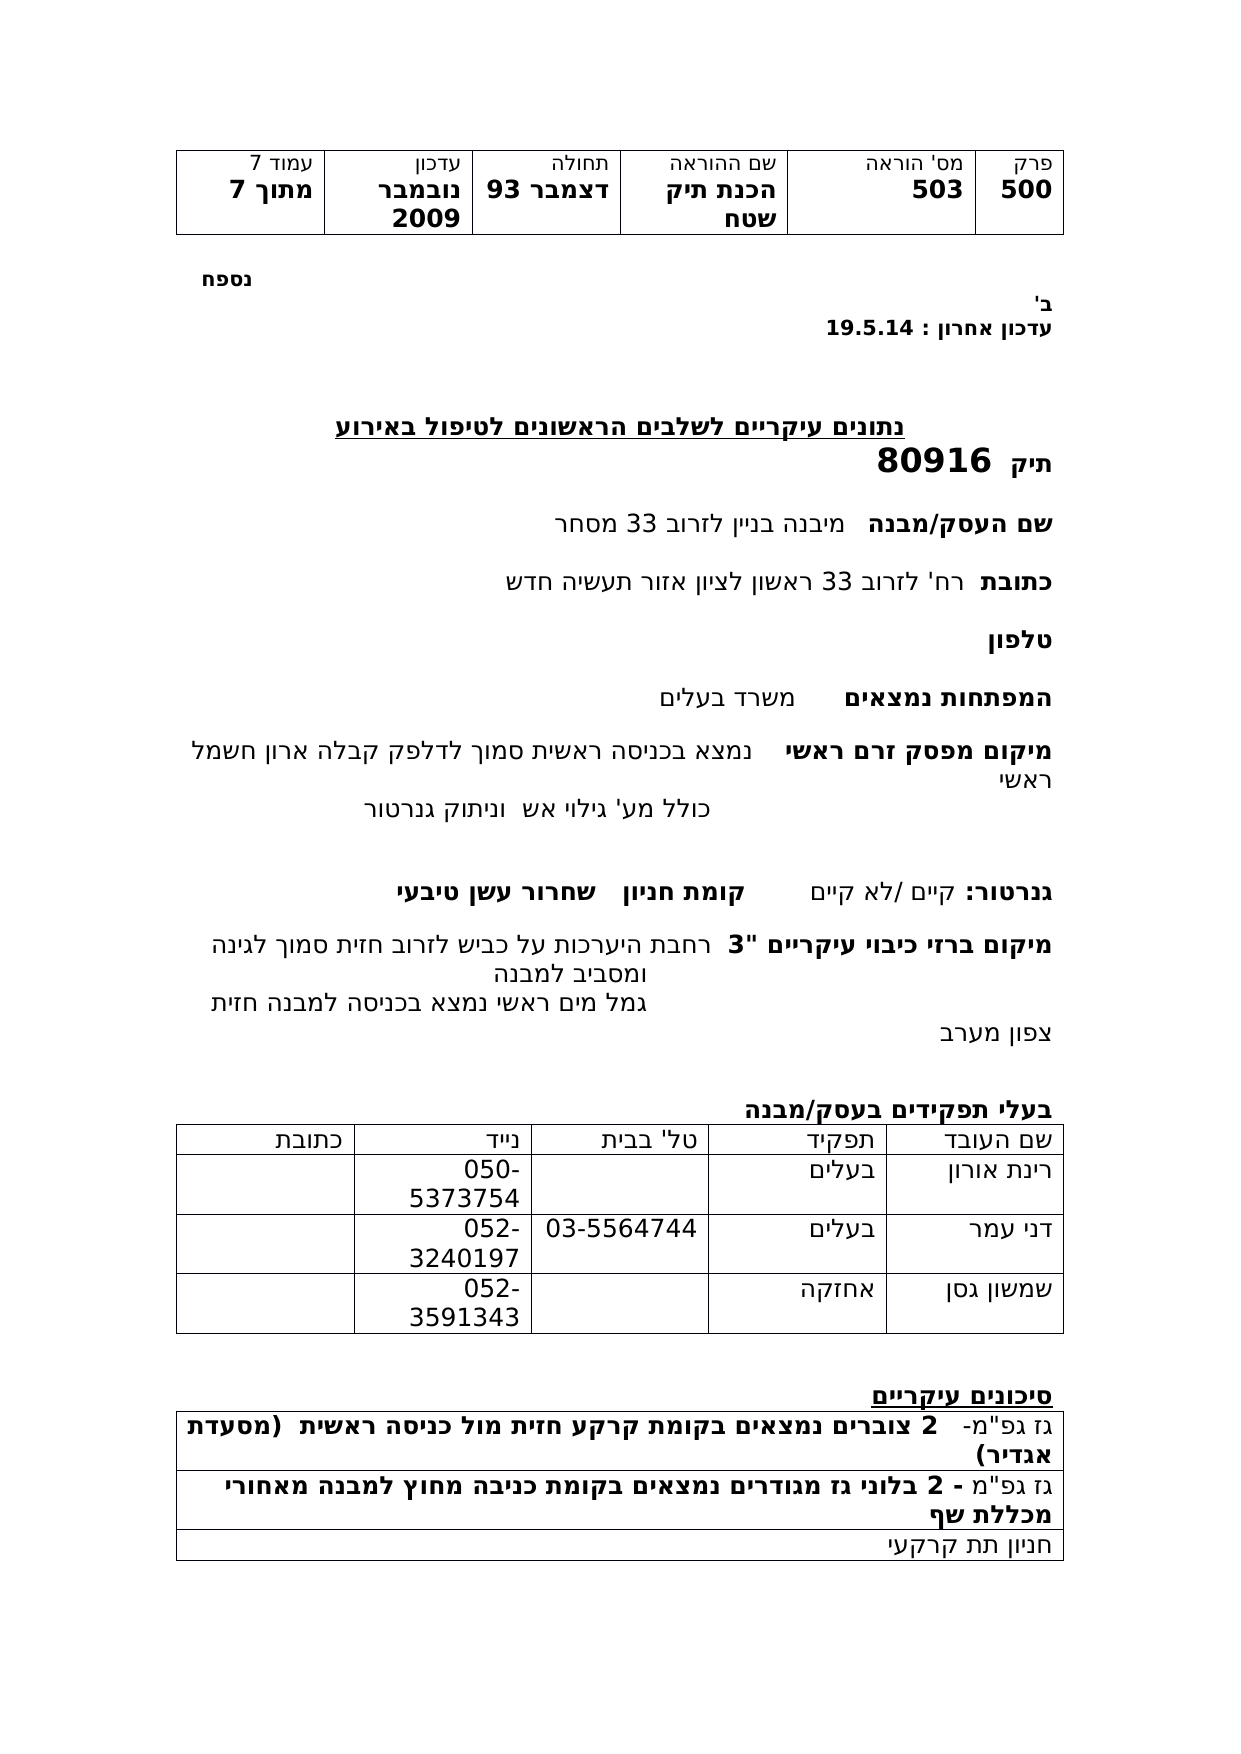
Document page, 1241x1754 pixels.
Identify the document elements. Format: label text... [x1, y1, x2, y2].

table_cell 03-5564744 [532, 1215, 708, 1273]
table_header מס' הוראה 503 [788, 151, 975, 234]
table_header טל' בבית [532, 1125, 708, 1154]
text בעלי תפקידים בעסק/מבנה [187, 1095, 1053, 1124]
table_header שם העובד [887, 1125, 1063, 1154]
text סיכונים עיקריים [187, 1381, 1053, 1411]
text כתובת רח' לזרוב 33 ראשון לציון אזור תעשיה חדש [187, 567, 1053, 596]
table_header תפקיד [709, 1125, 886, 1154]
table_cell בעלים [709, 1155, 886, 1214]
table_cell גז גפ"מ - 2 בלוני גז מגודרים נמצאים בקומת כניבה מחוץ למבנה מאחורי מכללת שף [177, 1471, 1063, 1529]
table_header עדכון נובמבר 2009 [325, 151, 472, 234]
text מיקום ברזי כיבוי עיקריים "3 רחבת היערכות על כביש לזרוב חזית סמוך לגינה [187, 930, 1053, 959]
text נספח ב' [187, 263, 1053, 316]
text מיקום מפסק זרם ראשי נמצא בכניסה ראשית סמוך לדלפק קבלה ארון חשמל ראשי [187, 736, 1053, 794]
text עדכון אחרון : 19.5.14 [187, 316, 1053, 341]
text המפתחות נמצאים משרד בעלים [187, 683, 1053, 712]
table_header כתובת [177, 1125, 354, 1154]
table_header גז גפ"מ- 2 צוברים נמצאים בקומת קרקע חזית מול כניסה ראשית (מסעדת אגדיר) [177, 1412, 1063, 1470]
text נתונים עיקריים לשלבים הראשונים לטיפול באירוע [187, 413, 1053, 442]
table_cell [532, 1155, 708, 1214]
table_cell [177, 1215, 354, 1273]
table_cell רינת אורון [887, 1155, 1063, 1214]
text שם העסק/מבנה מיבנה בניין לזרוב 33 מסחר [187, 509, 1053, 538]
table_cell [532, 1274, 708, 1332]
table_header שם ההוראה הכנת תיק שטח [621, 151, 787, 234]
table_cell 050-5373754 [355, 1155, 531, 1214]
table_cell 052-3591343 [355, 1274, 531, 1332]
table_cell [177, 1274, 354, 1332]
table_cell אחזקה [709, 1274, 886, 1332]
table_cell 052-3240197 [355, 1215, 531, 1273]
table_header נייד [355, 1125, 531, 1154]
text טלפון [187, 625, 1053, 654]
table_cell [177, 1155, 354, 1214]
table_cell בעלים [709, 1215, 886, 1273]
text תיק 80916 [187, 442, 1053, 481]
table_cell שמשון גסן [887, 1274, 1063, 1332]
text גמל מים ראשי נמצא בכניסה למבנה חזית צפון מערב [187, 989, 1053, 1047]
table_cell חניון תת קרקעי [177, 1530, 1063, 1559]
table_header עמוד 7 מתוך 7 [177, 151, 324, 234]
text כולל מע' גילוי אש וניתוק גנרטור [187, 794, 1053, 824]
table_cell דני עמר [887, 1215, 1063, 1273]
text ומסביב למבנה [187, 959, 1053, 989]
table_header תחולה דצמבר 93 [473, 151, 620, 234]
table_header פרק 500 [976, 151, 1063, 234]
text גנרטור: קיים /לא קיים קומת חניון שחרור עשן טיבעי [187, 877, 1053, 906]
